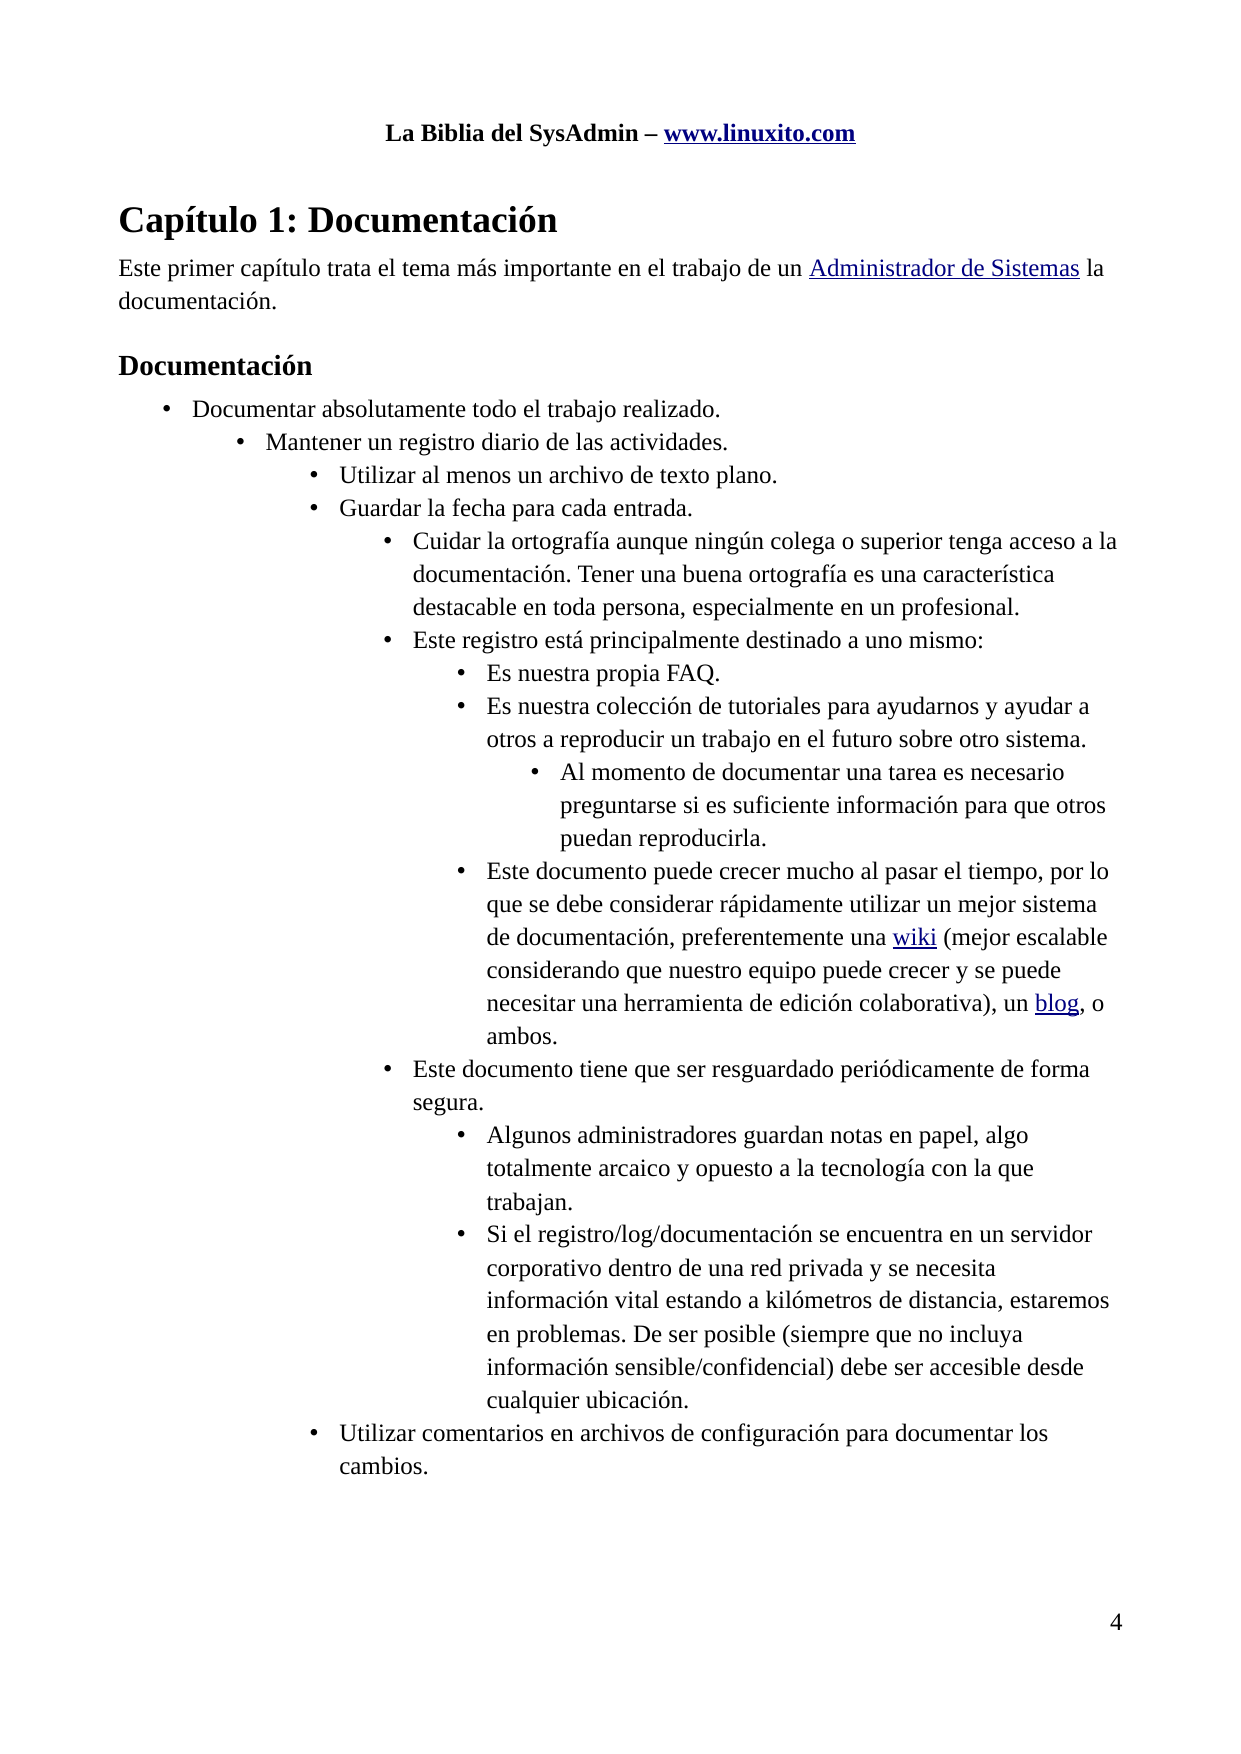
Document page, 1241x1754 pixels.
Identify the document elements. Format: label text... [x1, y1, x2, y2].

list Documentar absolutamente todo el trabajo realizado. [162, 394, 1122, 423]
list Al momento de documentar una tarea es necesario preguntarse si es suficiente información para que otros puedan reproducirla. [531, 757, 1122, 852]
list Este registro está principalmente destinado a uno mismo: [383, 625, 1122, 654]
list Mantener un registro diario de las actividades. [236, 427, 1122, 456]
list Algunos administradores guardan notas en papel, algo totalmente arcaico y opuesto a la tecnología con la que trabajan. [457, 1121, 1122, 1215]
list Si el registro/log/documentación se encuentra en un servidor corporativo dentro de una red privada y se necesita información vital estando a kilómetros de distancia, estaremos en problemas. De ser posible (siempre que no incluya información sensible/confidencial) debe ser accesible desde cualquier ubicación. [457, 1219, 1122, 1413]
list Es nuestra propia FAQ. [457, 658, 1122, 687]
list Guardar la fecha para cada entrada. [309, 493, 1122, 522]
list Este documento tiene que ser resguardado periódicamente de forma segura. [383, 1054, 1122, 1116]
subtitle Capítulo 1: Documentación [118, 197, 1122, 240]
list Cuidar la ortografía aunque ningún colega o superior tenga acceso a la documentación. Tener una buena ortografía es una característica destacable en toda persona, especialmente en un profesional. [383, 526, 1122, 621]
list Es nuestra colección de tutoriales para ayudarnos y ayudar a otros a reproducir un trabajo en el futuro sobre otro sistema. [457, 691, 1122, 753]
subtitle Documentación [118, 348, 1122, 382]
text Este primer capítulo trata el tema más importante en el trabajo de un Administrador de Sistemas la documentación. [118, 253, 1122, 314]
list Este documento puede crecer mucho al pasar el tiempo, por lo que se debe considerar rápidamente utilizar un mejor sistema de documentación, preferentemente una wiki (mejor escalable considerando que nuestro equipo puede crecer y se puede necesitar una herramienta de edición colaborativa), un blog, o ambos. [457, 856, 1122, 1050]
list Utilizar al menos un archivo de texto plano. [309, 460, 1122, 489]
list Utilizar comentarios en archivos de configuración para documentar los cambios. [309, 1418, 1122, 1479]
